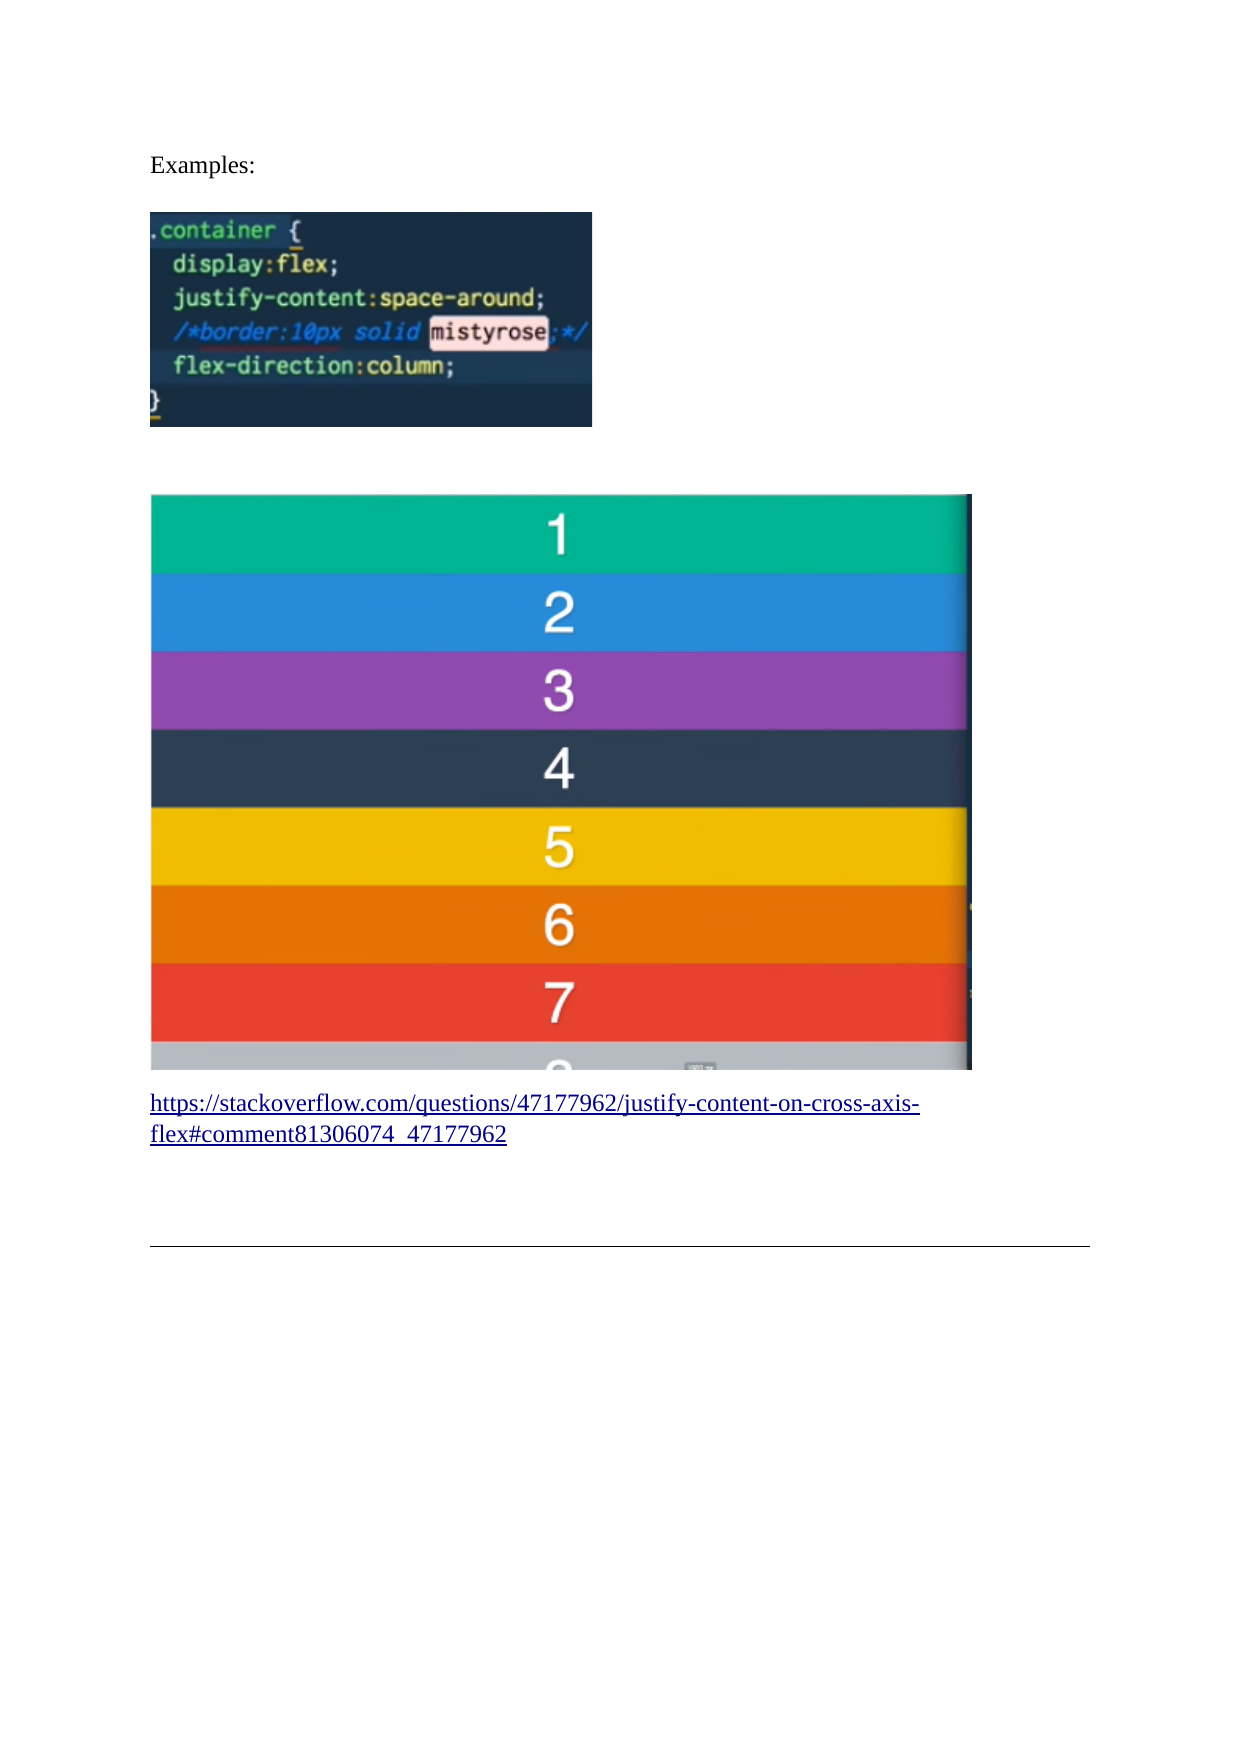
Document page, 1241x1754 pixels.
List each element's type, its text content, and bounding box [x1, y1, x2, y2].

picture [150, 212, 593, 427]
text https://stackoverflow.com/questions/47177962/justify-content-on-cross-axis-flex#comment81306074_47177962 [150, 1088, 1090, 1148]
picture [150, 494, 972, 1070]
text Examples: [150, 150, 1090, 179]
